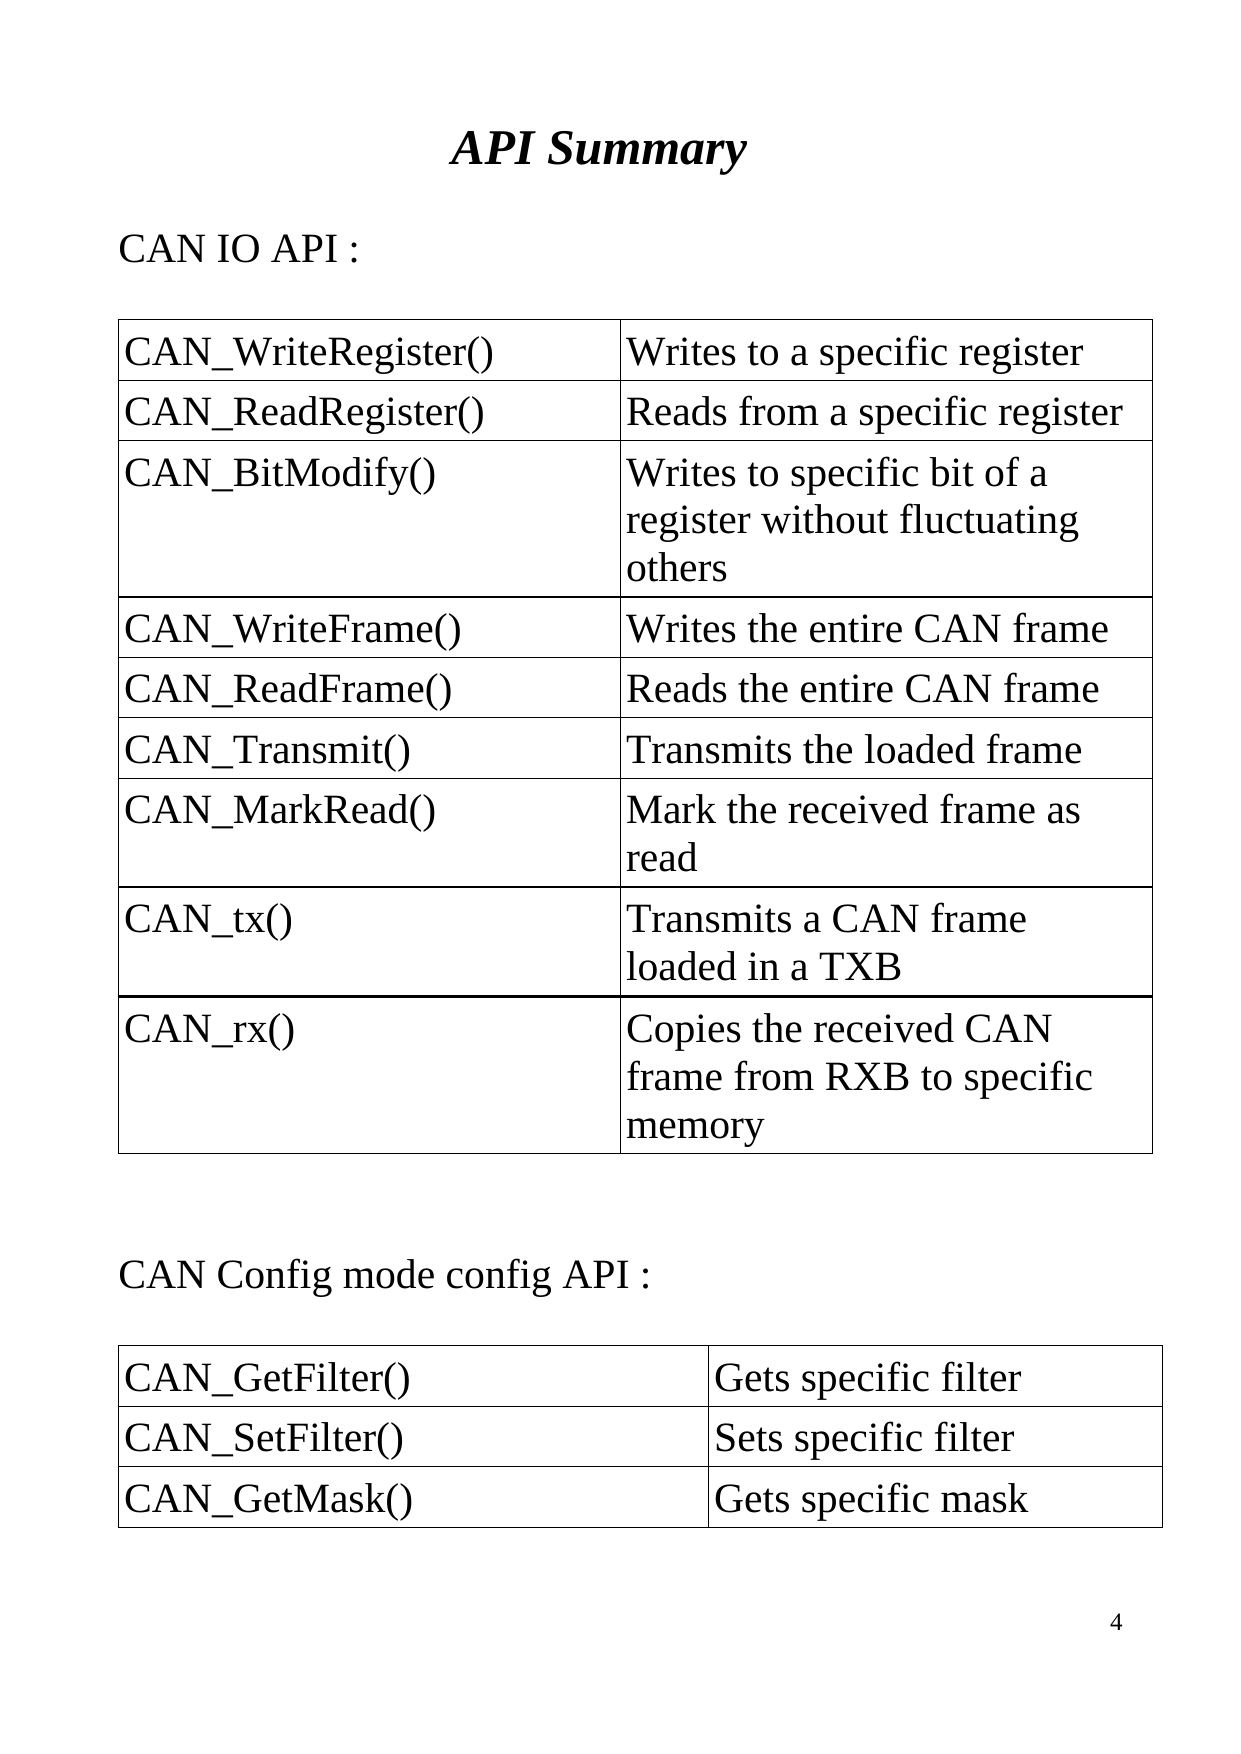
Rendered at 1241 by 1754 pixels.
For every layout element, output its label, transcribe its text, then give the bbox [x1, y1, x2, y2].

table_cell CAN_ReadRegister() [119, 381, 620, 440]
table_cell Writes to specific bit of a register without fluctuating others [621, 441, 1152, 596]
text CAN Config mode config API : [118, 1249, 1122, 1297]
table_cell Reads the entire CAN frame [621, 658, 1152, 717]
table_header Transmits a CAN frame loaded in a TXB [621, 888, 1152, 995]
table_header CAN_rx() [119, 998, 620, 1153]
table_cell CAN_GetMask() [119, 1467, 708, 1527]
table_header Gets specific filter [709, 1346, 1162, 1406]
table_cell Writes the entire CAN frame [621, 598, 1152, 657]
table_header Writes to a specific register [621, 320, 1152, 380]
table_cell CAN_Transmit() [119, 718, 620, 778]
table_header CAN_GetFilter() [119, 1346, 708, 1406]
table_cell CAN_WriteFrame() [119, 598, 620, 657]
table_cell Sets specific filter [709, 1407, 1162, 1466]
table_header CAN_tx() [119, 888, 620, 995]
table_cell CAN_SetFilter() [119, 1407, 708, 1466]
table_cell CAN_BitModify() [119, 441, 620, 596]
text API Summary [118, 118, 1122, 176]
text CAN IO API : [118, 223, 1122, 271]
table_cell Gets specific mask [709, 1467, 1162, 1527]
table_header Copies the received CAN frame from RXB to specific memory [621, 998, 1152, 1153]
table_cell Mark the received frame as read [621, 779, 1152, 886]
table_cell CAN_MarkRead() [119, 779, 620, 886]
table_cell Reads from a specific register [621, 381, 1152, 440]
table_cell CAN_ReadFrame() [119, 658, 620, 717]
table_cell Transmits the loaded frame [621, 718, 1152, 778]
table_header CAN_WriteRegister() [119, 320, 620, 380]
